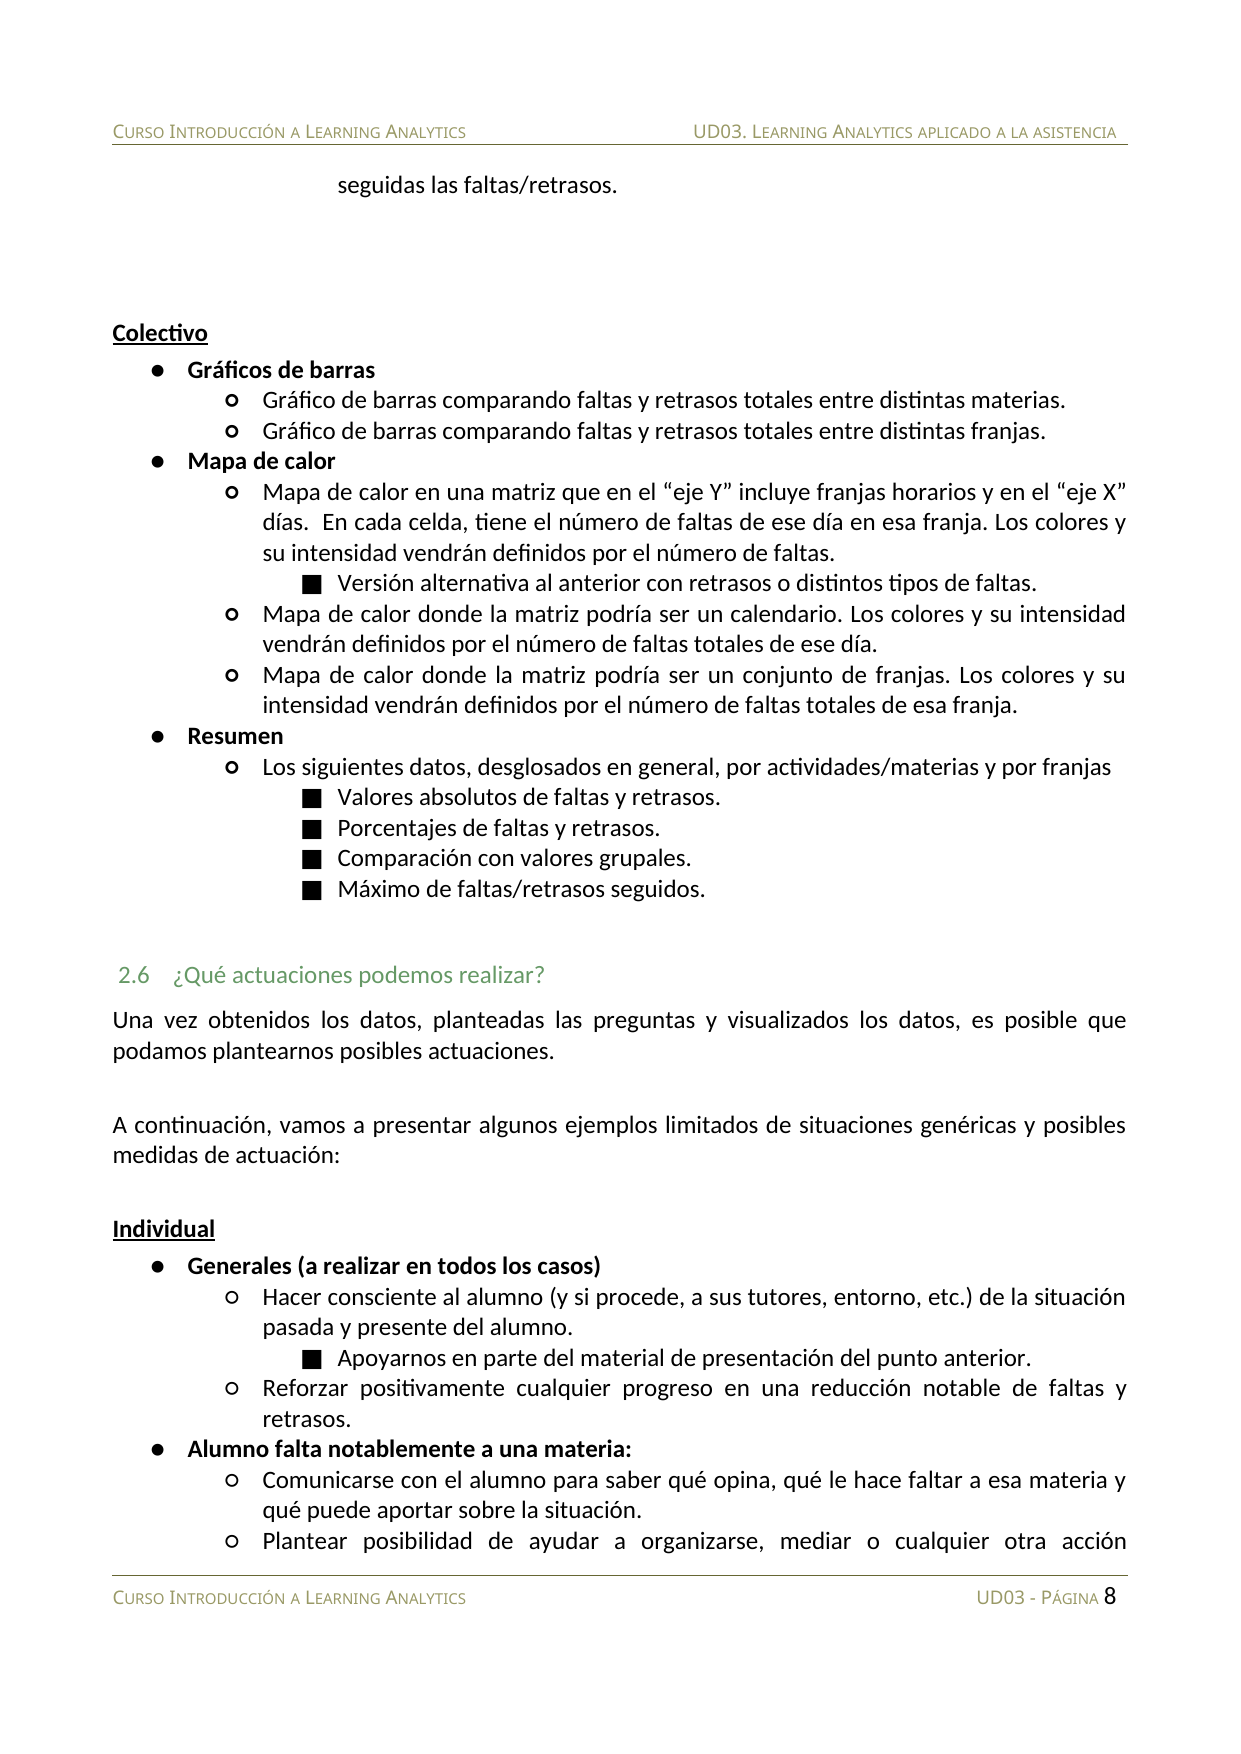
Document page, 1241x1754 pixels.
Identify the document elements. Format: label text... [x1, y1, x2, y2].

list Apoyarnos en parte del material de presentación del punto anterior. [300, 1342, 1128, 1372]
list Gráfico de barras comparando faltas y retrasos totales entre distintas materias. [225, 384, 1128, 415]
list Gráficos de barras [150, 354, 1128, 384]
list Mapa de calor donde la matriz podría ser un conjunto de franjas. Los colores y su intensidad vendrán definidos por el número de faltas totales de esa franja. [225, 659, 1128, 720]
list Valores absolutos de faltas y retrasos. [300, 781, 1128, 812]
list Comunicarse con el alumno para saber qué opina, qué le hace faltar a esa materia y qué puede aportar sobre la situación. [225, 1464, 1128, 1525]
list Resumen [150, 720, 1128, 751]
list Gráfico de barras comparando faltas y retrasos totales entre distintas franjas. [225, 415, 1128, 446]
text Colectivo [112, 317, 1128, 347]
list Alumno falta notablemente a una materia: [150, 1433, 1128, 1464]
list Plantear posibilidad de ayudar a organizarse, mediar o cualquier otra acción [225, 1525, 1128, 1556]
list Mapa de calor [150, 446, 1128, 476]
subtitle ¿Qué actuaciones podemos realizar? [112, 959, 1128, 990]
list Mapa de calor donde la matriz podría ser un calendario. Los colores y su intensidad vendrán definidos por el número de faltas totales de ese día. [225, 598, 1128, 659]
text A continuación, vamos a presentar algunos ejemplos limitados de situaciones genéricas y posibles medidas de actuación: [112, 1109, 1128, 1170]
list Generales (a realizar en todos los casos) [150, 1250, 1128, 1281]
list Los siguientes datos, desglosados en general, por actividades/materias y por franjas [225, 751, 1128, 781]
list Máximo de faltas/retrasos seguidos. [300, 873, 1128, 903]
list Porcentajes de faltas y retrasos. [300, 812, 1128, 842]
list seguidas las faltas/retrasos. [300, 169, 1128, 199]
list Versión alternativa al anterior con retrasos o distintos tipos de faltas. [300, 568, 1128, 598]
list Reforzar positivamente cualquier progreso en una reducción notable de faltas y retrasos. [225, 1372, 1128, 1433]
list Hacer consciente al alumno (y si procede, a sus tutores, entorno, etc.) de la situación pasada y presente del alumno. [225, 1281, 1128, 1342]
text Individual [112, 1213, 1128, 1244]
list Comparación con valores grupales. [300, 842, 1128, 873]
text Una vez obtenidos los datos, planteadas las preguntas y visualizados los datos, es posible que podamos plantearnos posibles actuaciones. [112, 1004, 1128, 1066]
list Mapa de calor en una matriz que en el “eje Y” incluye franjas horarios y en el “eje X” días. En cada celda, tiene el número de faltas de ese día en esa franja. Los colores y su intensidad vendrán definidos por el número de faltas. [225, 476, 1128, 568]
